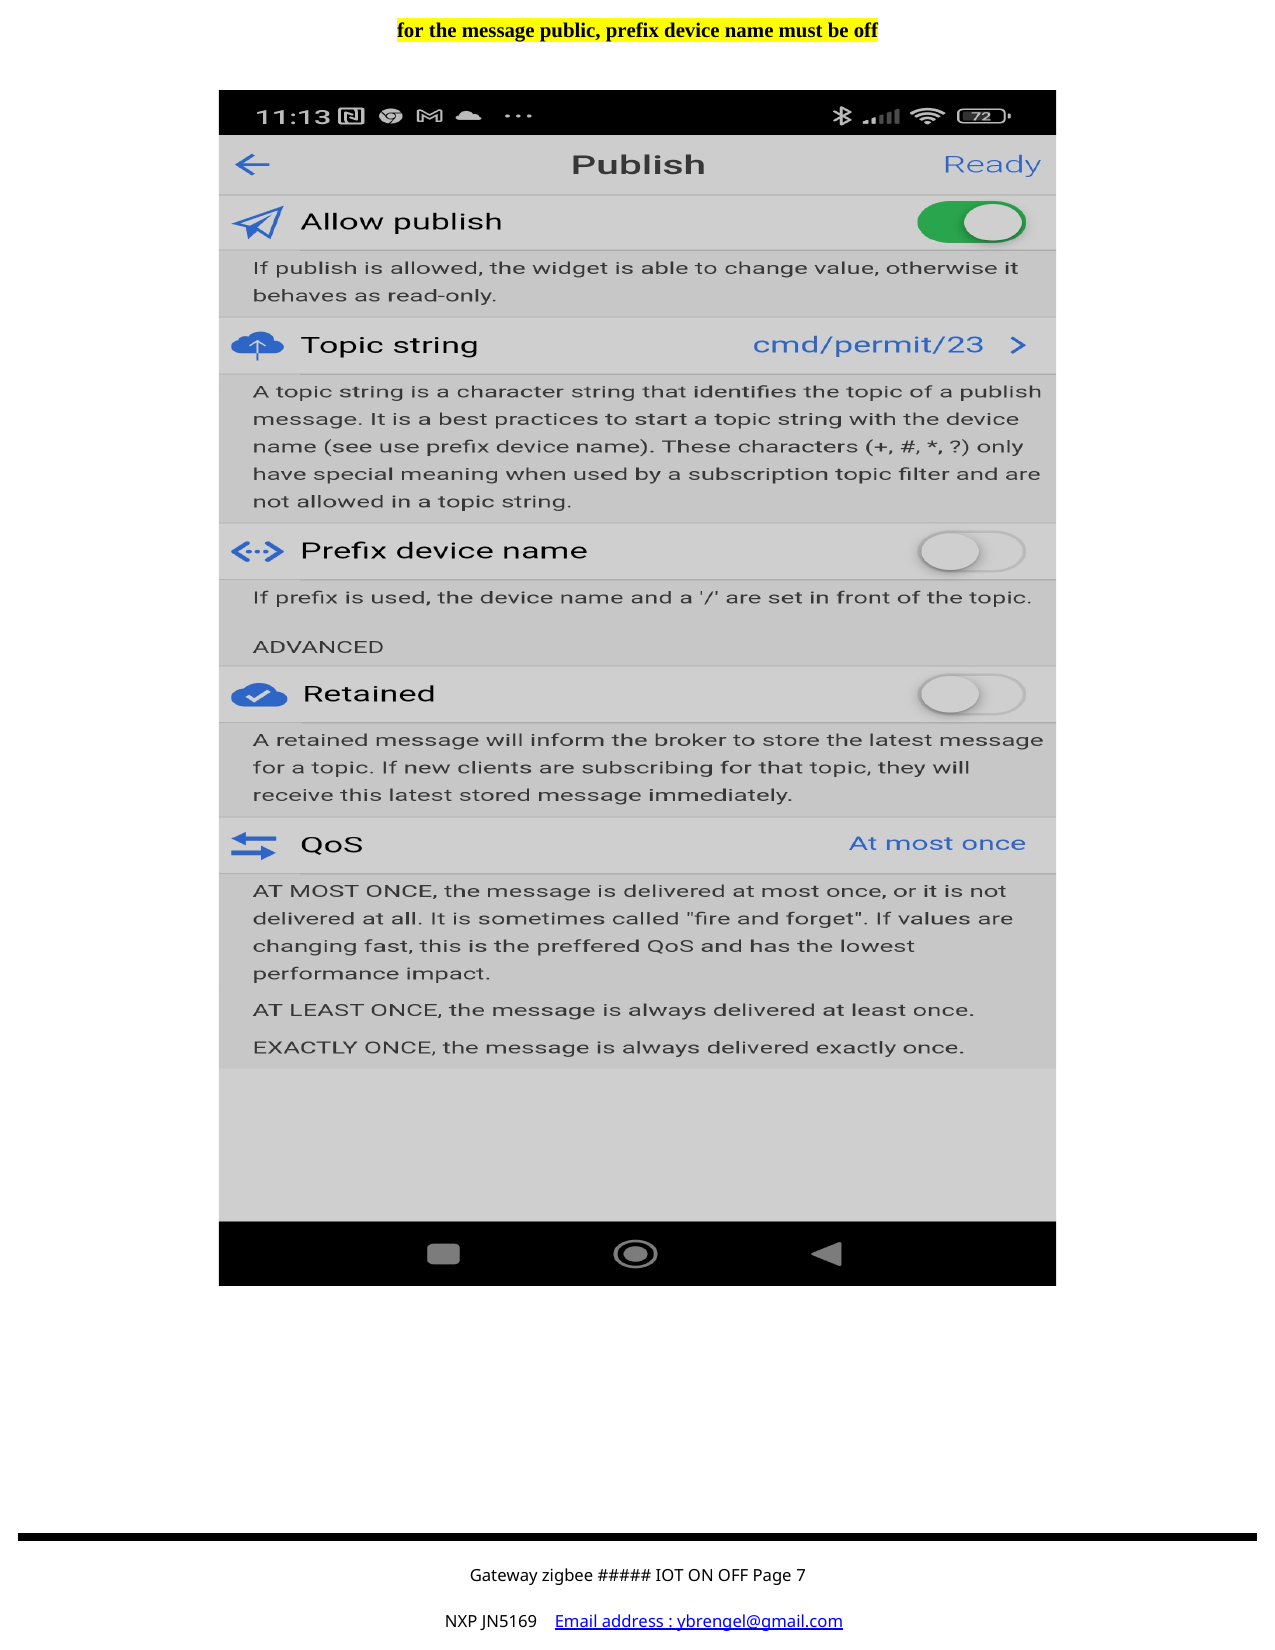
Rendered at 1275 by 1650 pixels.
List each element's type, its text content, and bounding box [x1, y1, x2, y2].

picture [218, 90, 1057, 1286]
text for the message public, prefix device name must be off [18, 18, 1257, 42]
